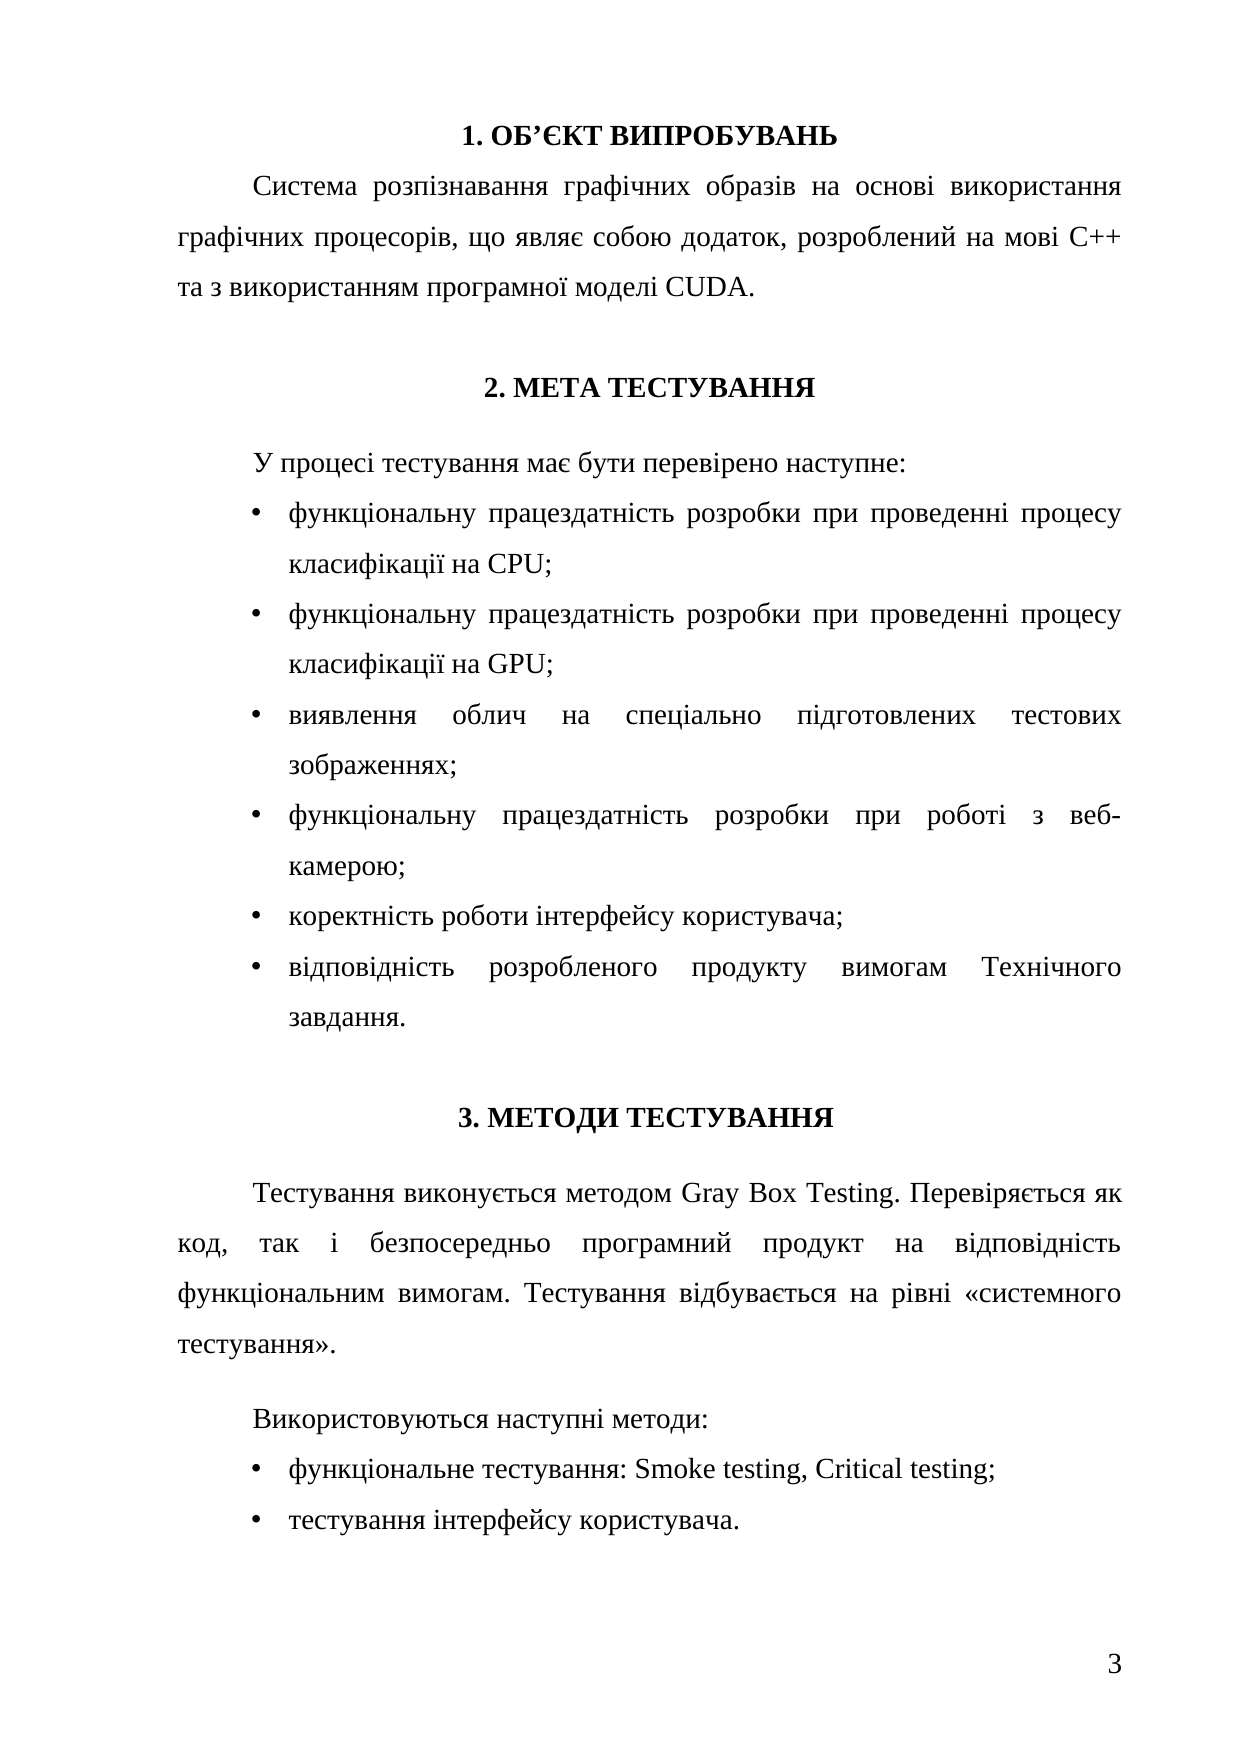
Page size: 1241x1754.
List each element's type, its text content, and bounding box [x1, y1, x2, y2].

text Використовуються наступні методи: [177, 1401, 1122, 1435]
list коректність роботи інтерфейсу користувача; [251, 898, 1122, 932]
list тестування інтерфейсу користувача. [251, 1502, 1122, 1536]
list функціональну працездатність розробки при роботі з веб-камерою; [251, 797, 1122, 881]
list функціональну працездатність розробки при проведенні процесу класифікації на CPU; [251, 495, 1122, 579]
text Тестування виконується методом Gray Box Testing. Перевіряється як код, так і безпосередньо програмний продукт на відповідність функціональним вимогам. Тестування відбувається на рівні «системного тестування». [177, 1175, 1122, 1359]
list функціональне тестування: Smoke testing, Critical testing; [251, 1452, 1122, 1485]
text 1. ОБ’ЄКТ ВИПРОБУВАНЬ [177, 118, 1122, 152]
list виявлення облич на спеціально підготовлених тестових зображеннях; [251, 697, 1122, 781]
text 3. МЕТОДИ ТЕСТУВАННЯ [177, 1100, 1122, 1133]
list відповідність розробленого продукту вимогам Технічного завдання. [251, 949, 1122, 1033]
text 2. МЕТА ТЕСТУВАННЯ [177, 370, 1122, 403]
text Система розпізнавання графічних образів на основі використання графічних процесорів, що являє собою додаток, розроблений на мові С++ та з використанням програмної моделі CUDA. [177, 168, 1122, 303]
list функціональну працездатність розробки при проведенні процесу класифікації на GPU; [251, 596, 1122, 680]
text У процесі тестування має бути перевірено наступне: [177, 445, 1122, 478]
